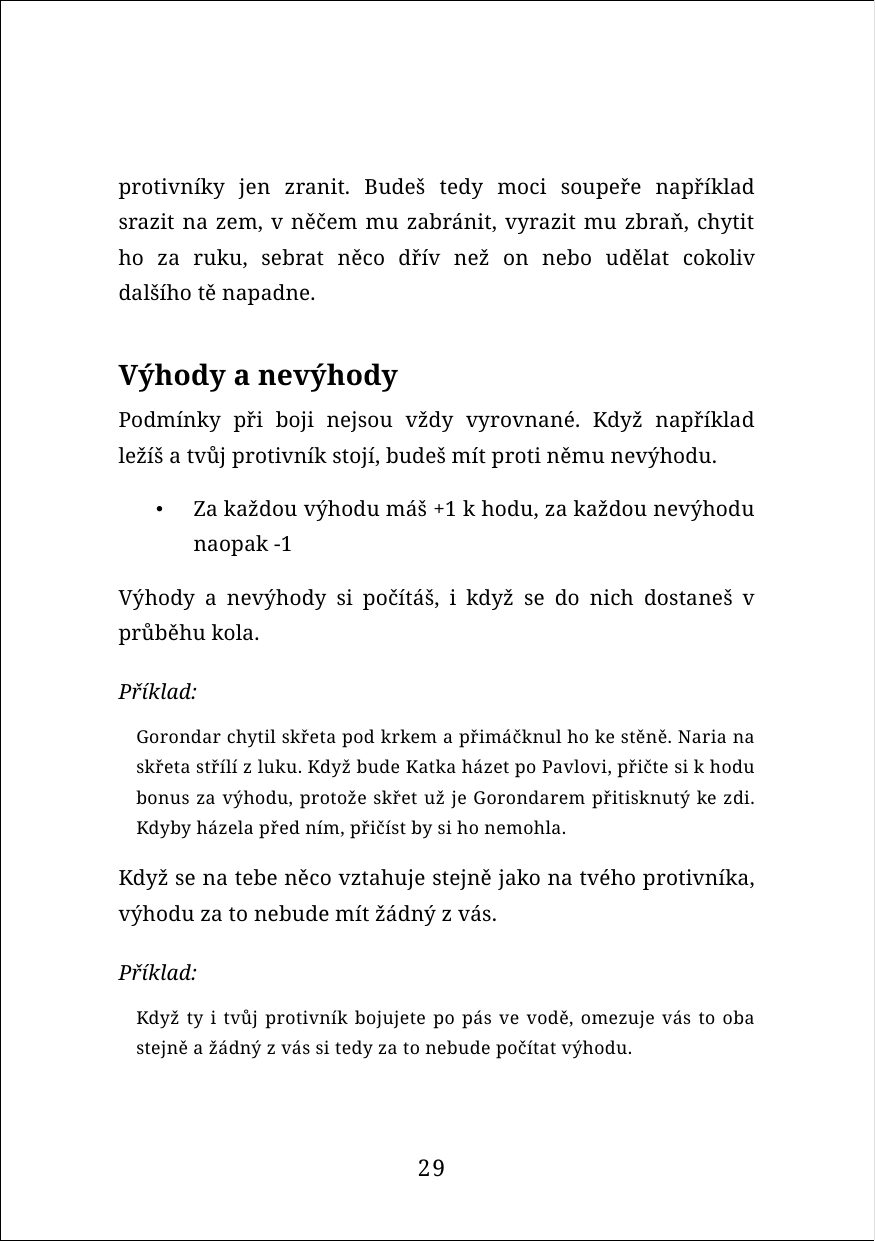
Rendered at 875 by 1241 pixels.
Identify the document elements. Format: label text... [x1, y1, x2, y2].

text Když ty i tvůj protivník bojujete po pás ve vodě, omezuje vás to oba stejně a žádný z vás si tedy za to nebude počítat výhodu. [136, 1005, 756, 1060]
text protivníky jen zranit. Budeš tedy moci soupeře například srazit na zem, v něčem mu zabránit, vyrazit mu zbraň, chytit ho za ruku, sebrat něco dřív než on nebo udělat cokoliv dalšího tě napadne. [118, 172, 756, 307]
text Příklad: [118, 677, 756, 706]
text Když se na tebe něco vztahuje stejně jako na tvého protivníka, výhodu za to nebude mít žádný z vás. [118, 863, 756, 927]
text Příklad: [118, 958, 756, 986]
text Podmínky při boji nejsou vždy vyrovnané. Když například ležíš a tvůj protivník stojí, budeš mít proti němu nevýhodu. [118, 405, 756, 469]
list Za každou výhodu máš +1 k hodu, za každou nevýhodu naopak -1 [156, 494, 756, 558]
subtitle Výhody a nevýhody [118, 355, 756, 393]
text Výhody a nevýhody si počítáš, i když se do nich dostaneš v průběhu kola. [118, 583, 756, 647]
text Gorondar chytil skřeta pod krkem a přimáčknul ho ke stěně. Naria na skřeta střílí z luku. Když bude Katka házet po Pavlovi, přičte si k hodu bonus za výhodu, protože skřet už je Gorondarem přitisknutý ke zdi. Kdyby házela před ním, přičíst by si ho nemohla. [136, 725, 756, 839]
